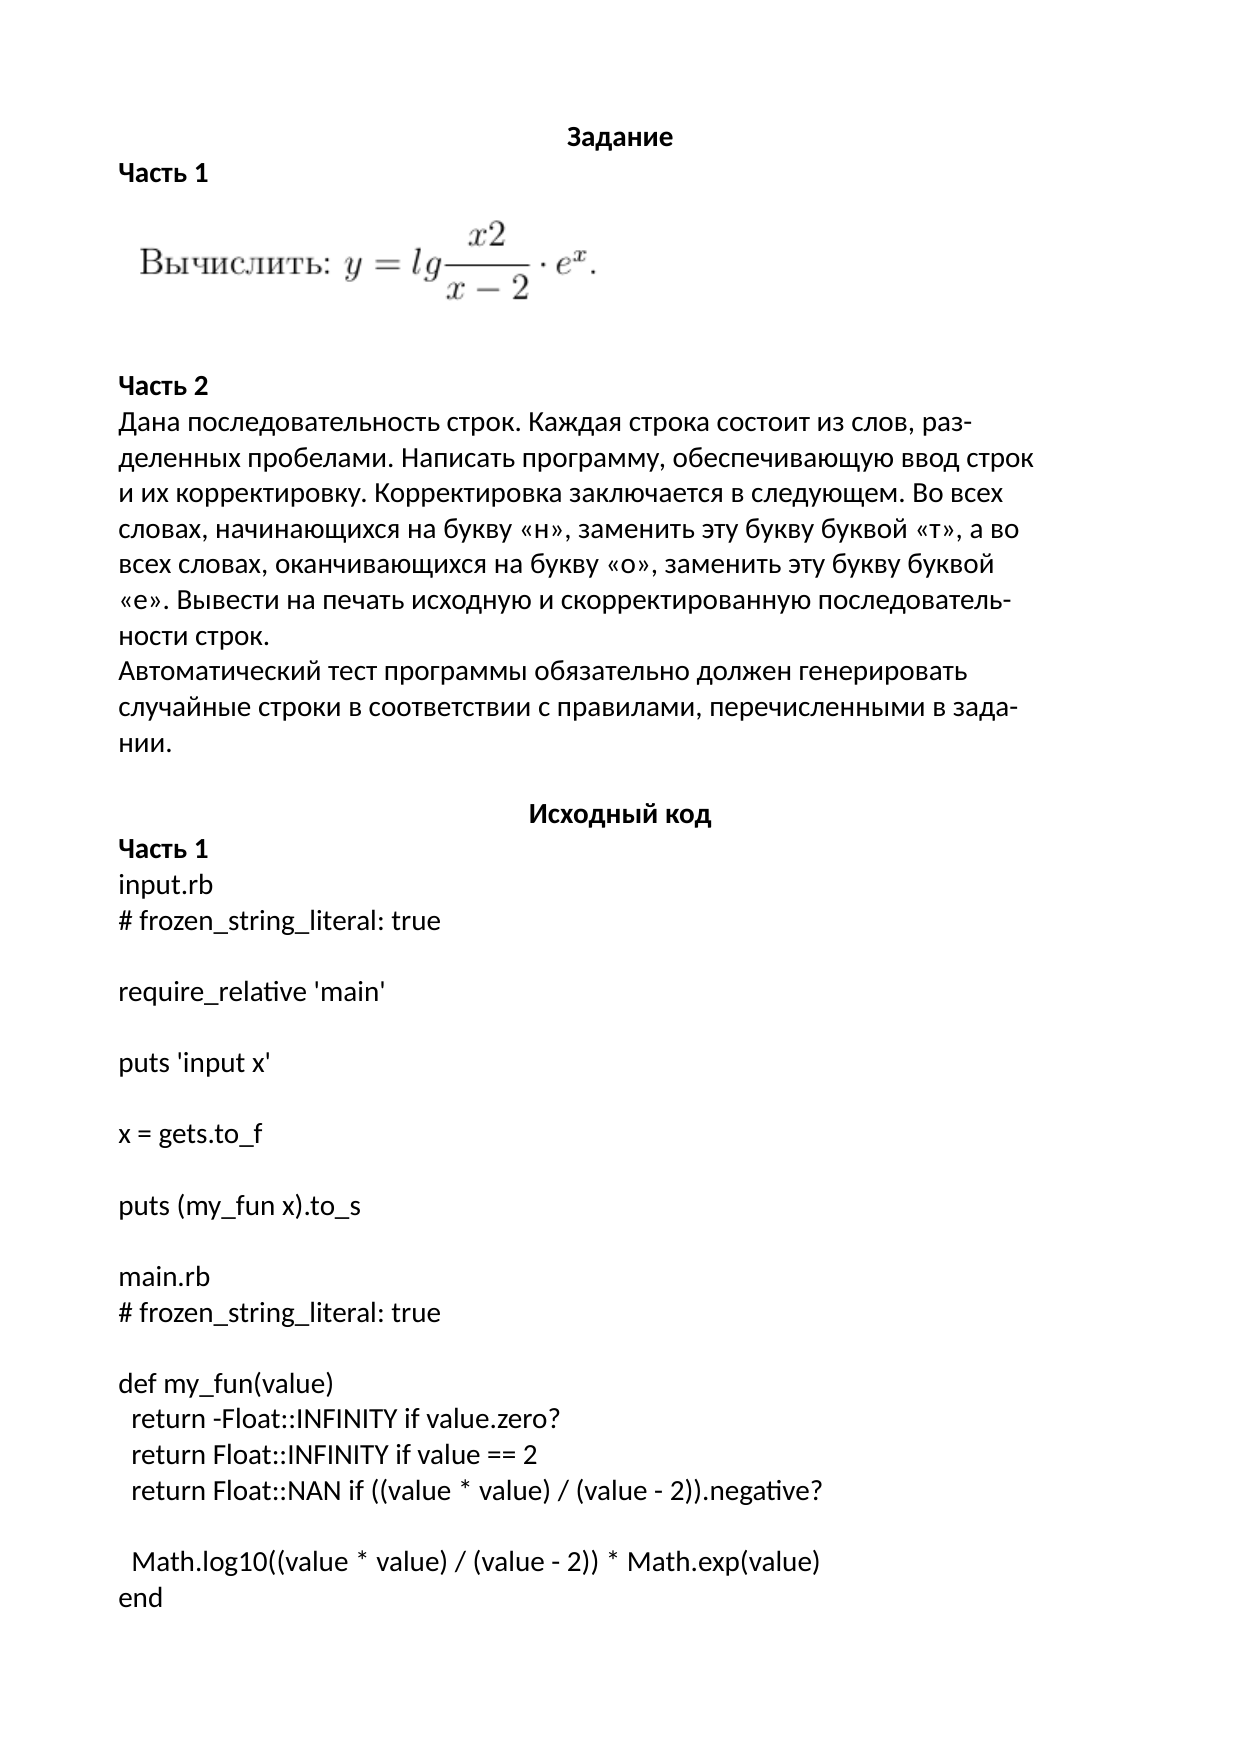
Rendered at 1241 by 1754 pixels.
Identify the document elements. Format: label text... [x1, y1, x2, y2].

text # frozen_string_literal: true [118, 1294, 1122, 1329]
text деленных пробелами. Написать программу, обеспечивающую ввод строк [118, 439, 1122, 474]
text Дана последовательность строк. Каждая строка состоит из слов, раз- [118, 403, 1122, 439]
text Часть 1 [118, 831, 1122, 866]
text def my_fun(value) [118, 1365, 1122, 1401]
text puts 'input x' [118, 1044, 1122, 1080]
text return Float::INFINITY if value == 2 [118, 1436, 1122, 1472]
text end [118, 1579, 1122, 1614]
text Задание [118, 118, 1122, 154]
text случайные строки в соответствии с правилами, перечисленными в зада- [118, 688, 1122, 724]
text Часть 1 [118, 154, 1122, 189]
text Часть 2 [118, 367, 1122, 403]
text Исходный код [118, 795, 1122, 831]
text input.rb [118, 866, 1122, 902]
text «е». Вывести на печать исходную и скорректированную последователь- [118, 581, 1122, 617]
text и их корректировку. Корректировка заключается в следующем. Во всех [118, 474, 1122, 510]
text require_relative 'main' [118, 973, 1122, 1009]
text # frozen_string_literal: true [118, 902, 1122, 937]
text x = gets.to_f [118, 1116, 1122, 1151]
text Автоматический тест программы обязательно должен генерировать [118, 652, 1122, 688]
text puts (my_fun x).to_s [118, 1187, 1122, 1222]
picture [114, 194, 684, 337]
text всех словах, оканчивающихся на букву «о», заменить эту букву буквой [118, 546, 1122, 581]
text return Float::NAN if ((value * value) / (value - 2)).negative? [118, 1472, 1122, 1507]
text return -Float::INFINITY if value.zero? [118, 1401, 1122, 1436]
text ности строк. [118, 617, 1122, 652]
text main.rb [118, 1258, 1122, 1294]
text Math.log10((value * value) / (value - 2)) * Math.exp(value) [118, 1543, 1122, 1579]
text нии. [118, 724, 1122, 759]
text словах, начинающихся на букву «н», заменить эту букву буквой «т», а во [118, 510, 1122, 546]
